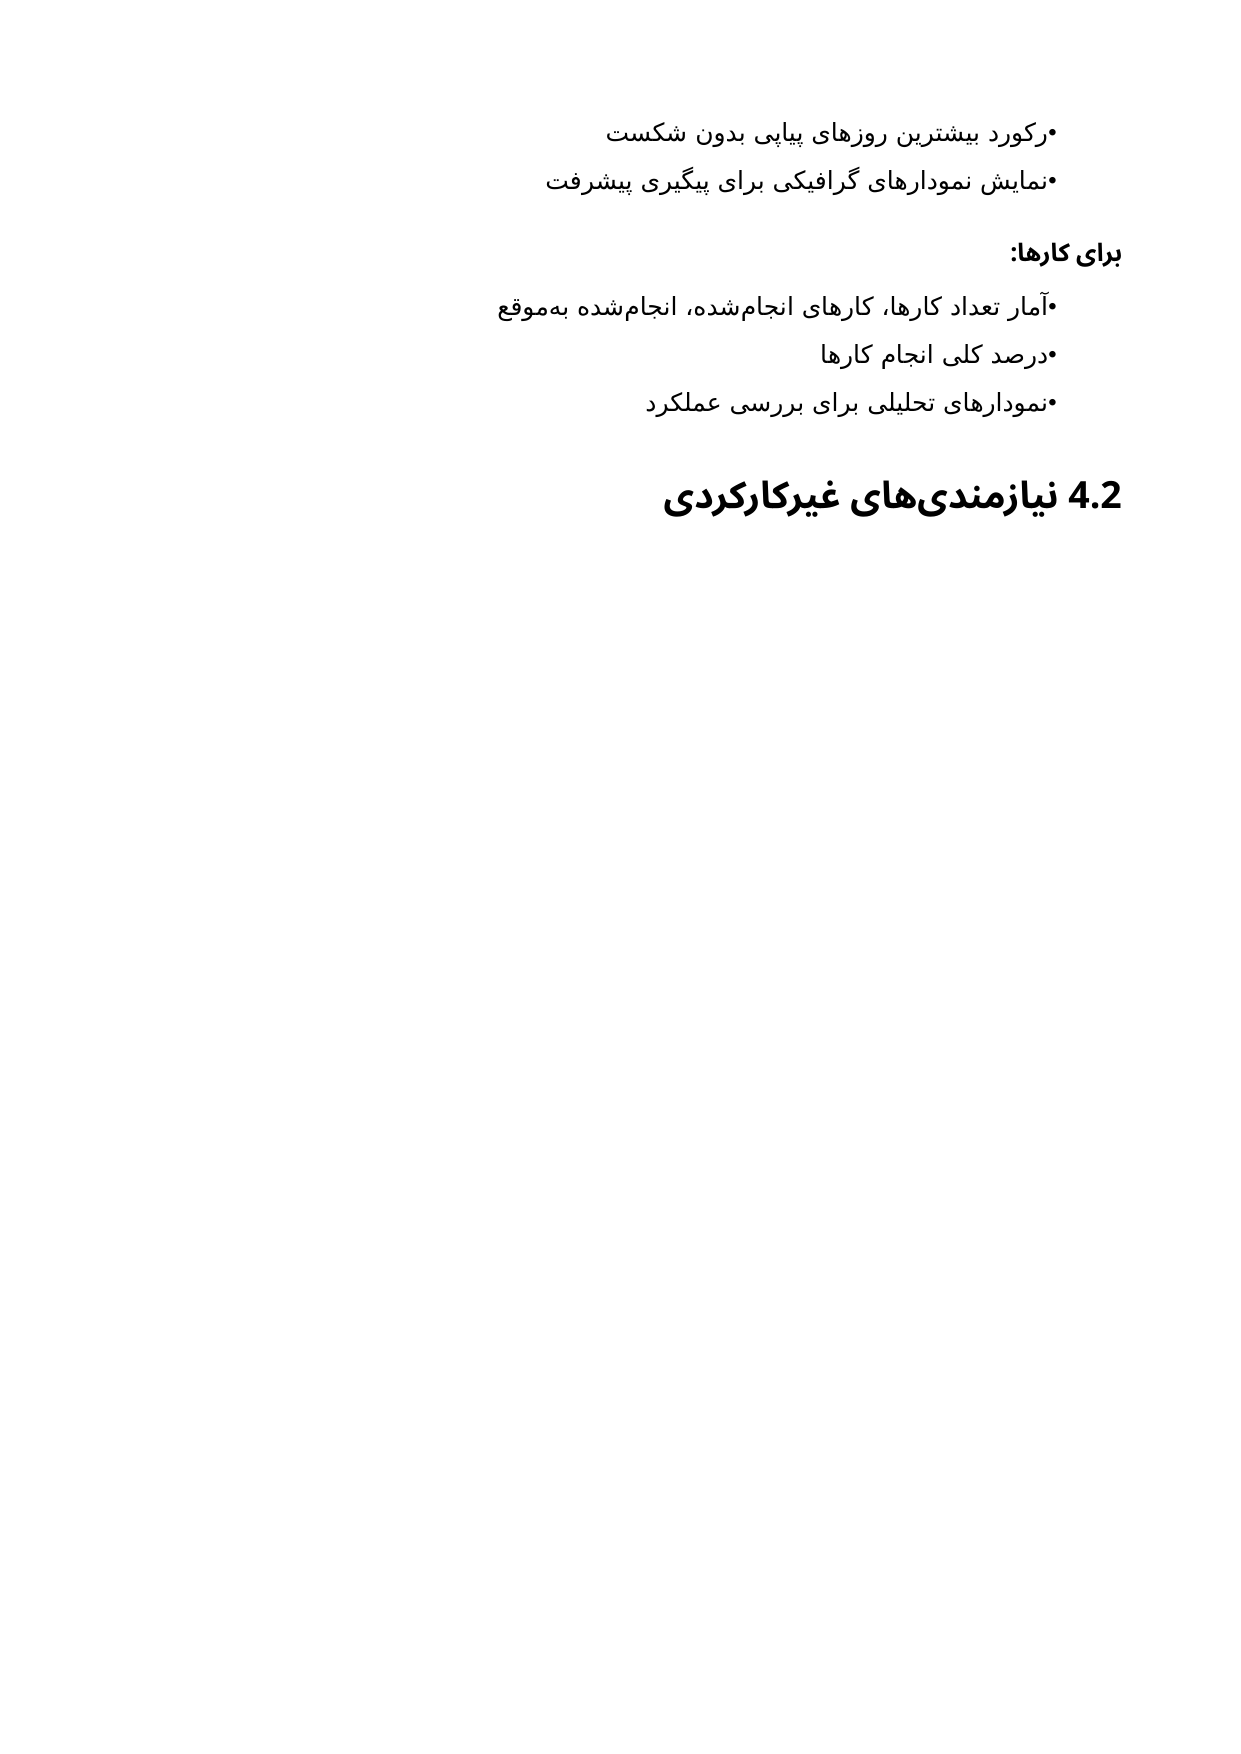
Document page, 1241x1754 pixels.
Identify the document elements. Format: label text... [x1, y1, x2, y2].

subtitle 4.2 نیازمندی‌های غیرکارکردی [118, 457, 1122, 537]
list نمایش نمودارهای گرافیکی برای پیگیری پیشرفت [118, 166, 1078, 195]
list آمار تعداد کارها، کارهای انجام‌شده، انجام‌شده به‌موقع [118, 292, 1078, 321]
list نمودارهای تحلیلی برای بررسی عملکرد [118, 388, 1078, 418]
list درصد کلی انجام کارها [118, 340, 1078, 369]
list رکورد بیشترین روزهای پیاپی بدون شکست [118, 118, 1078, 147]
subtitle برای کارها: [118, 227, 1122, 280]
